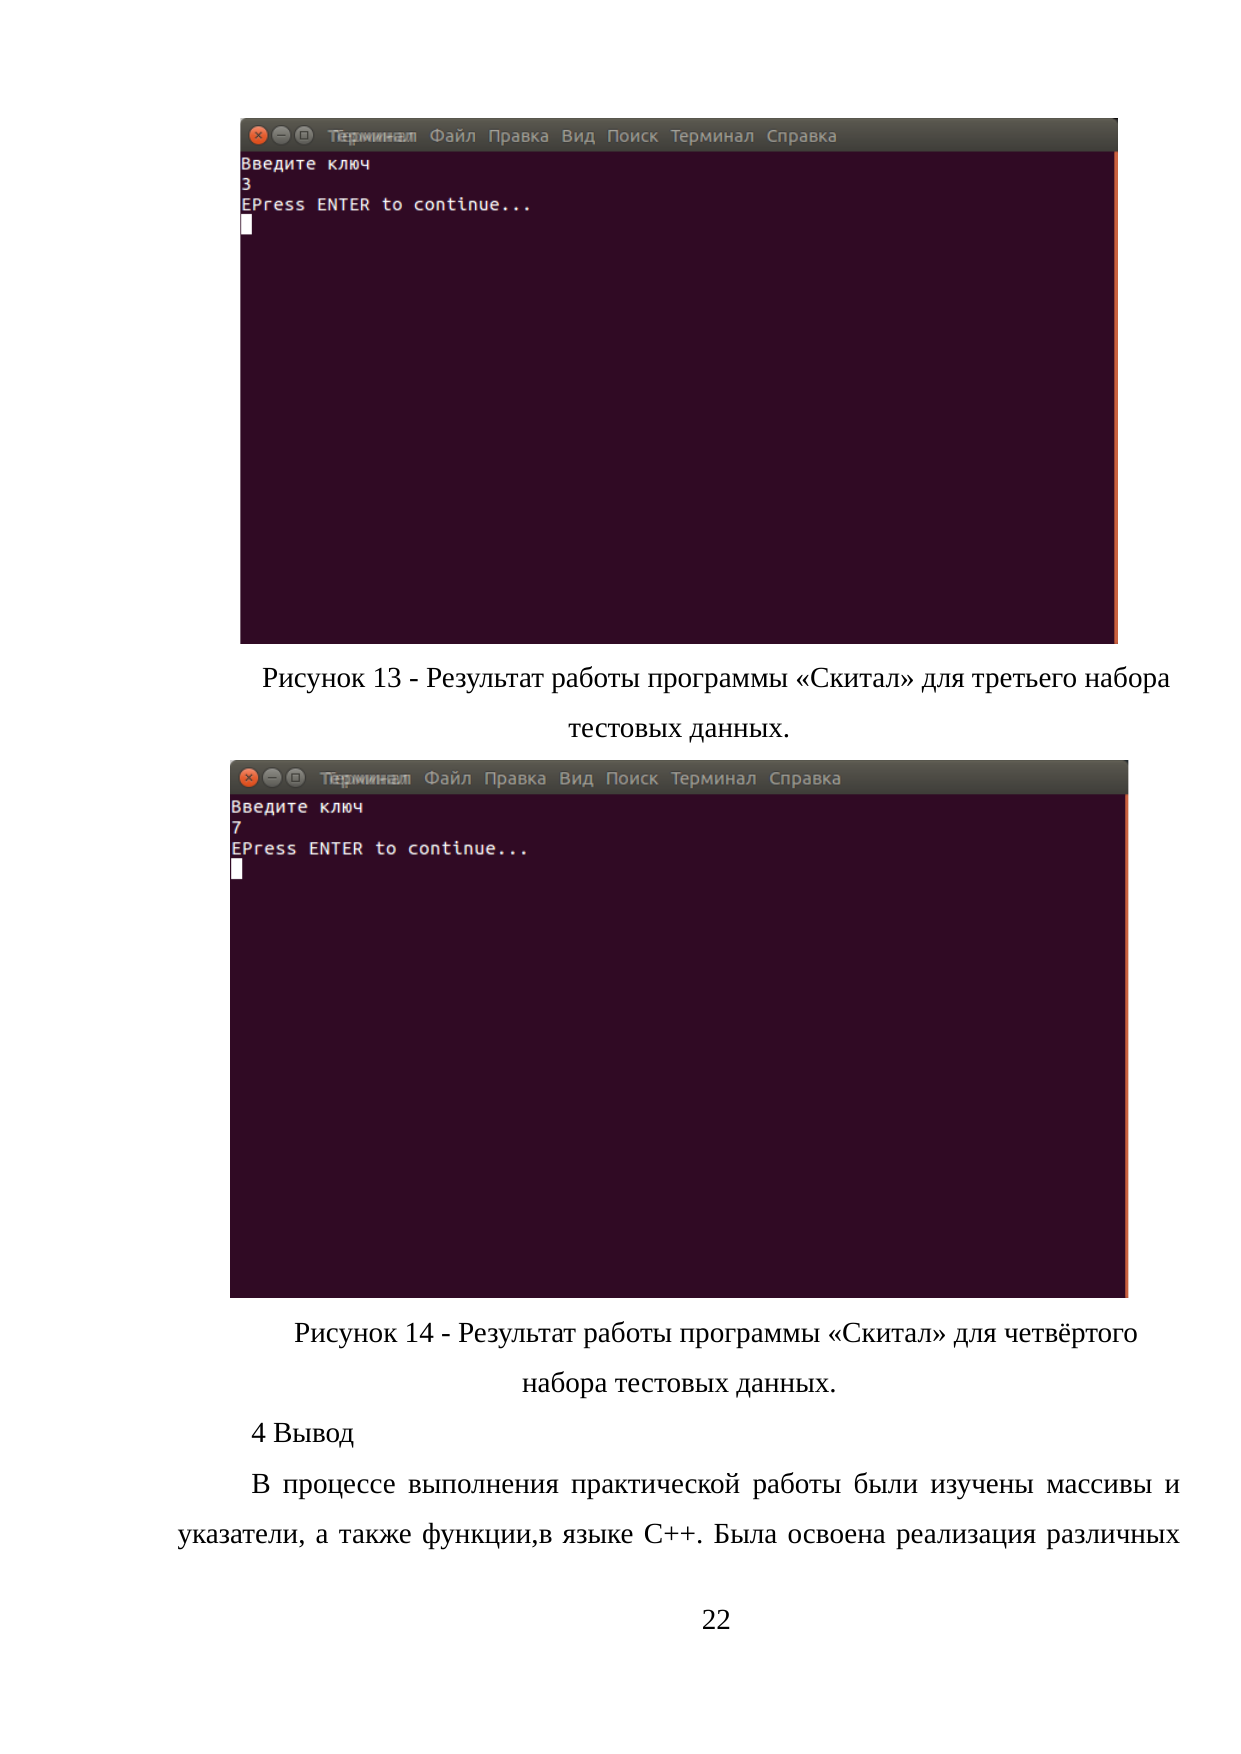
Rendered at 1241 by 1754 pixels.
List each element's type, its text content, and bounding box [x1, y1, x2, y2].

text Рисунок 14 - Результат работы программы «Скитал» для четвёртого набора тестовых данных. [177, 761, 1181, 1399]
picture [230, 760, 1129, 1298]
text Рисунок 13 - Результат работы программы «Скитал» для третьего набора тестовых данных. [177, 118, 1181, 744]
picture [240, 118, 1118, 644]
text 4 Вывод [177, 1415, 1181, 1449]
text В процессе выполнения практической работы были изучены массивы и указатели, а также функции,в языке C++. Была освоена реализация различных [177, 1466, 1181, 1549]
